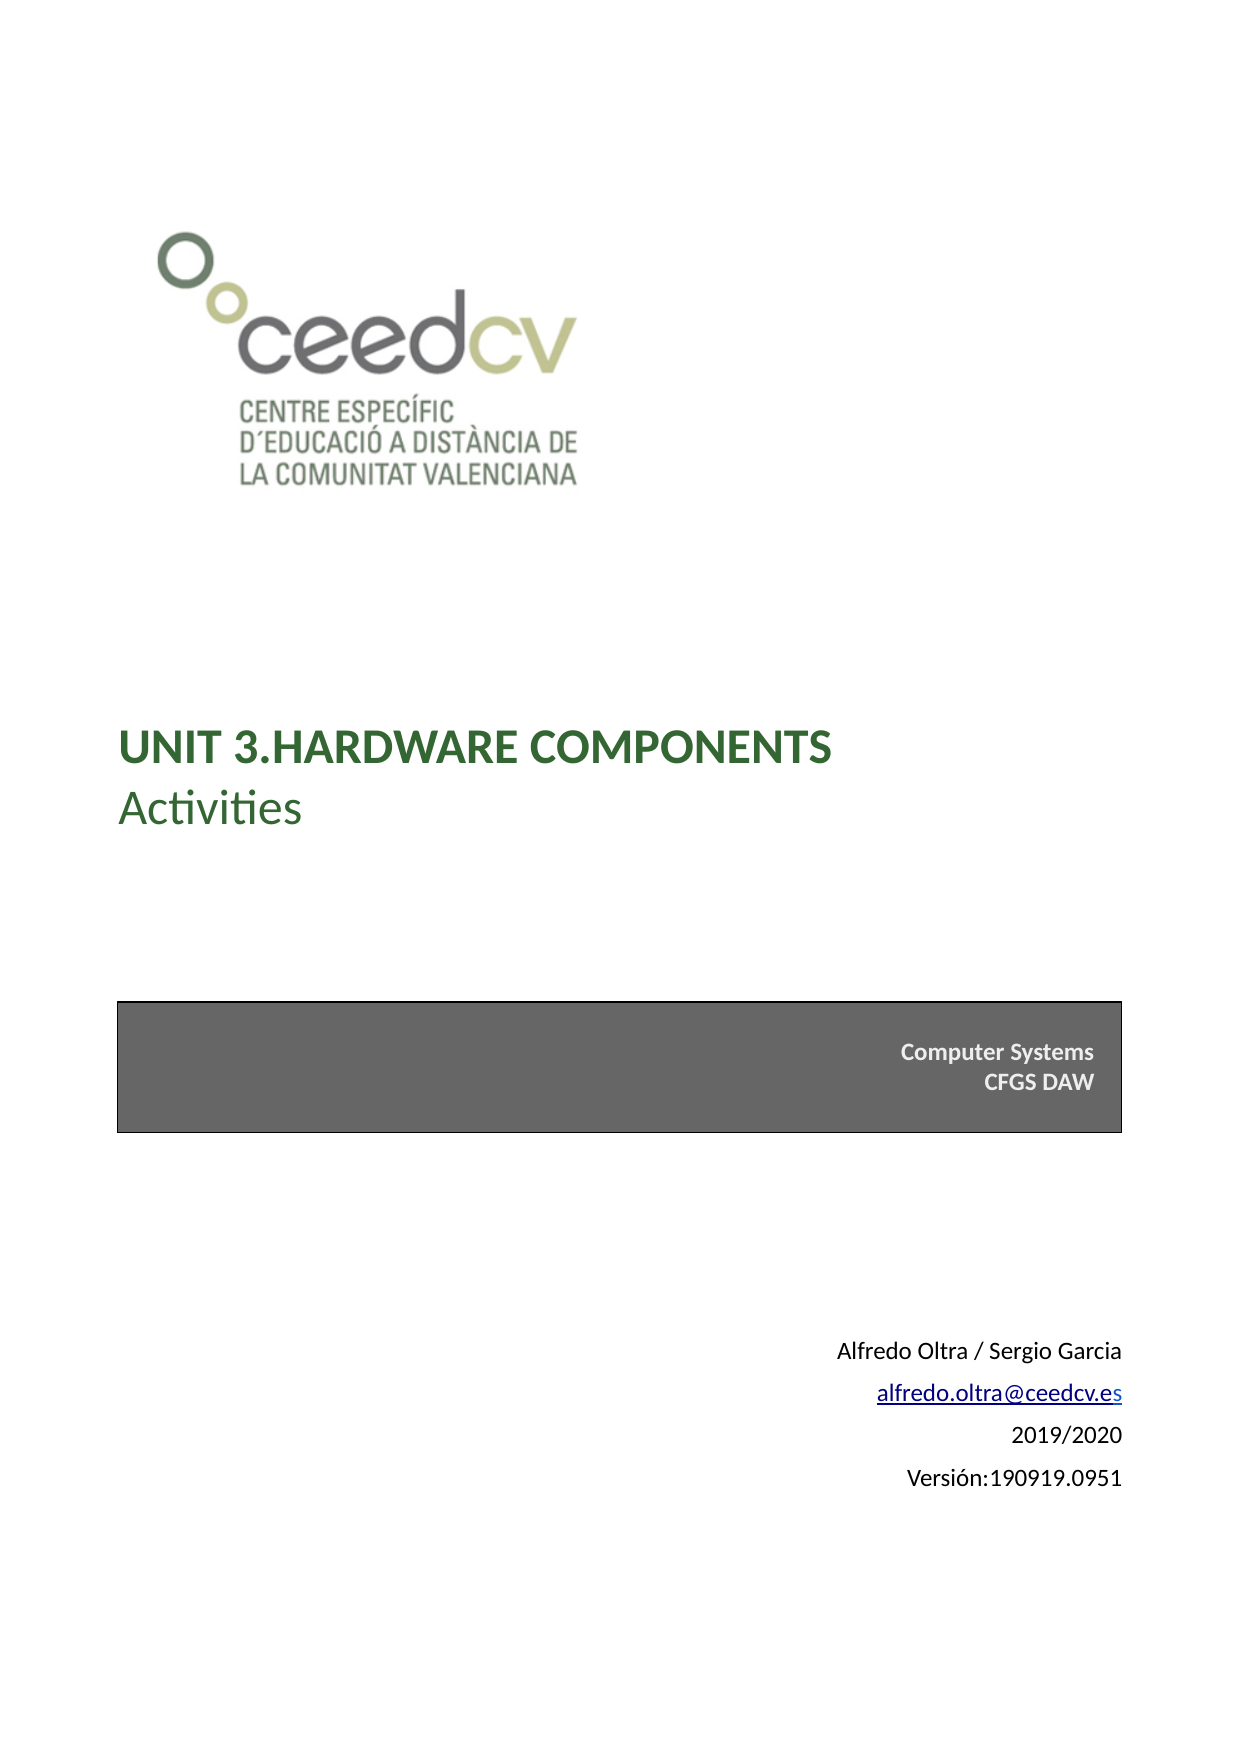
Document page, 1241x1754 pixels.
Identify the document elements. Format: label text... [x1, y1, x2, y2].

picture [118, 204, 681, 514]
text 2019/2020 [118, 1420, 1122, 1450]
text alfredo.oltra@ceedcv.es [231, 1377, 1122, 1408]
text Activities [118, 776, 1122, 837]
text UNIT 3.Hardware Components [118, 714, 1122, 776]
text Versión:190919.0951 [118, 1462, 1122, 1493]
text CFGS DAW [121, 1066, 1094, 1097]
text Alfredo Oltra / Sergio Garcia [231, 1335, 1122, 1365]
text Computer Systems [121, 1036, 1094, 1066]
